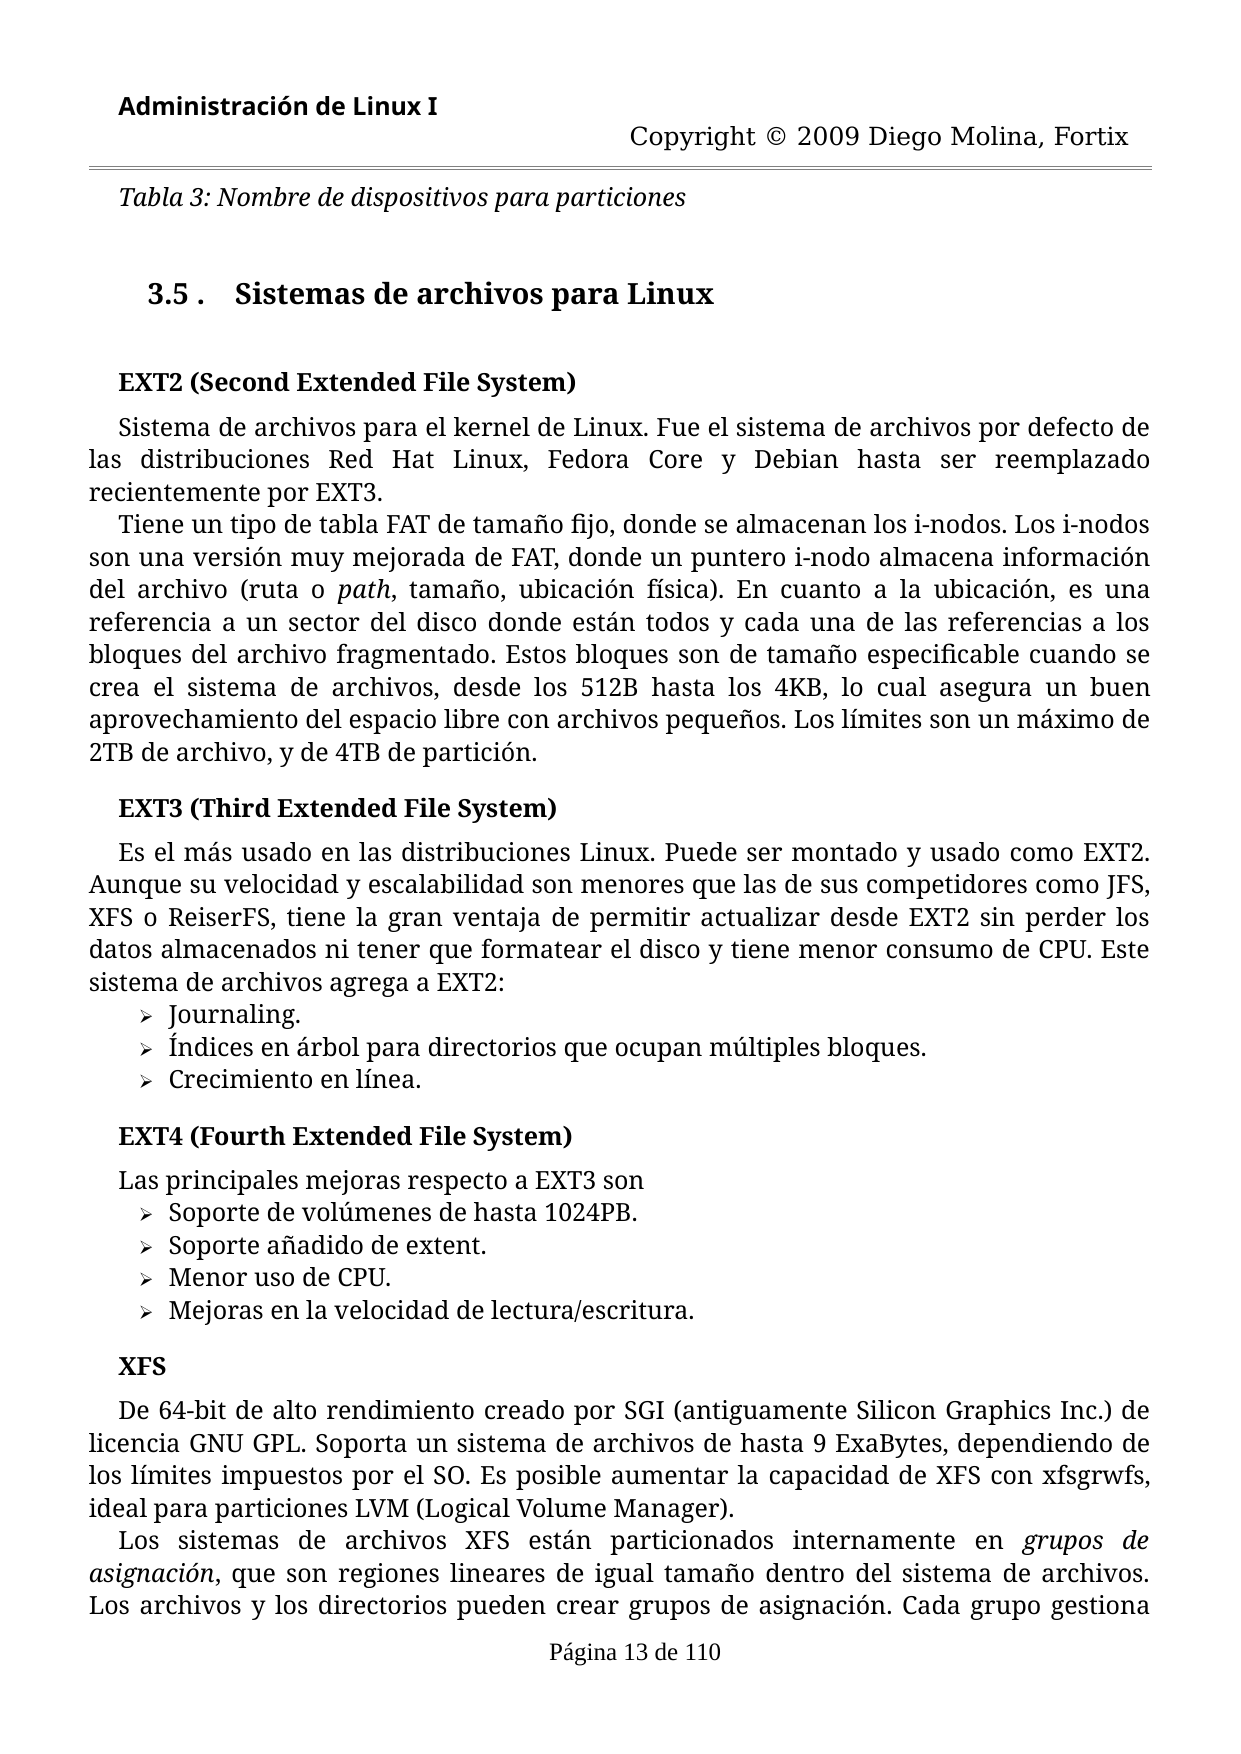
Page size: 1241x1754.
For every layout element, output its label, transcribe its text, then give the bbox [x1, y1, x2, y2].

text Es el más usado en las distribuciones Linux. Puede ser montado y usado como EXT2. Aunque su velocidad y escalabilidad son menores que las de sus competidores como JFS, XFS o ReiserFS, tiene la gran ventaja de permitir actualizar desde EXT2 sin perder los datos almacenados ni tener que formatear el disco y tiene menor consumo de CPU. Este sistema de archivos agrega a EXT2: [88, 835, 1152, 998]
text Tabla 3: Nombre de dispositivos para particiones [88, 181, 1152, 213]
list Soporte añadido de extent. [88, 1228, 1152, 1261]
list Soporte de volúmenes de hasta 1024PB. [88, 1196, 1152, 1228]
text EXT3 (Third Extended File System) [88, 791, 1152, 824]
text EXT2 (Second Extended File System) [88, 366, 1152, 398]
list Menor uso de CPU. [88, 1261, 1152, 1293]
list Índices en árbol para directorios que ocupan múltiples bloques. [88, 1030, 1152, 1063]
list Mejoras en la velocidad de lectura/escritura. [88, 1293, 1152, 1326]
text De 64-bit de alto rendimiento creado por SGI (antiguamente Silicon Graphics Inc.) de licencia GNU GPL. Soporta un sistema de archivos de hasta 9 ExaBytes, dependiendo de los límites impuestos por el SO. Es posible aumentar la capacidad de XFS con xfsgrwfs, ideal para particiones LVM (Logical Volume Manager). [88, 1394, 1152, 1524]
text Las principales mejoras respecto a EXT3 son [88, 1163, 1152, 1196]
text EXT4 (Fourth Extended File System) [88, 1119, 1152, 1152]
text Sistema de archivos para el kernel de Linux. Fue el sistema de archivos por defecto de las distribuciones Red Hat Linux, Fedora Core y Debian hasta ser reemplazado recientemente por EXT3. [88, 410, 1152, 507]
text Tiene un tipo de tabla FAT de tamaño fijo, donde se almacenan los i-nodos. Los i-nodos son una versión muy mejorada de FAT, donde un puntero i-nodo almacena información del archivo (ruta o path, tamaño, ubicación física). En cuanto a la ubicación, es una referencia a un sector del disco donde están todos y cada una de las referencias a los bloques del archivo fragmentado. Estos bloques son de tamaño especificable cuando se crea el sistema de archivos, desde los 512B hasta los 4KB, lo cual asegura un buen aprovechamiento del espacio libre con archivos pequeños. Los límites son un máximo de 2TB de archivo, y de 4TB de partición. [88, 507, 1152, 767]
list Journaling. [88, 998, 1152, 1030]
text XFS [88, 1349, 1152, 1382]
subtitle Sistemas de archivos para Linux [88, 273, 1152, 313]
list Crecimiento en línea. [88, 1063, 1152, 1095]
text Los sistemas de archivos XFS están particionados internamente en grupos de asignación, que son regiones lineares de igual tamaño dentro del sistema de archivos. Los archivos y los directorios pueden crear grupos de asignación. Cada grupo gestiona [88, 1524, 1152, 1621]
